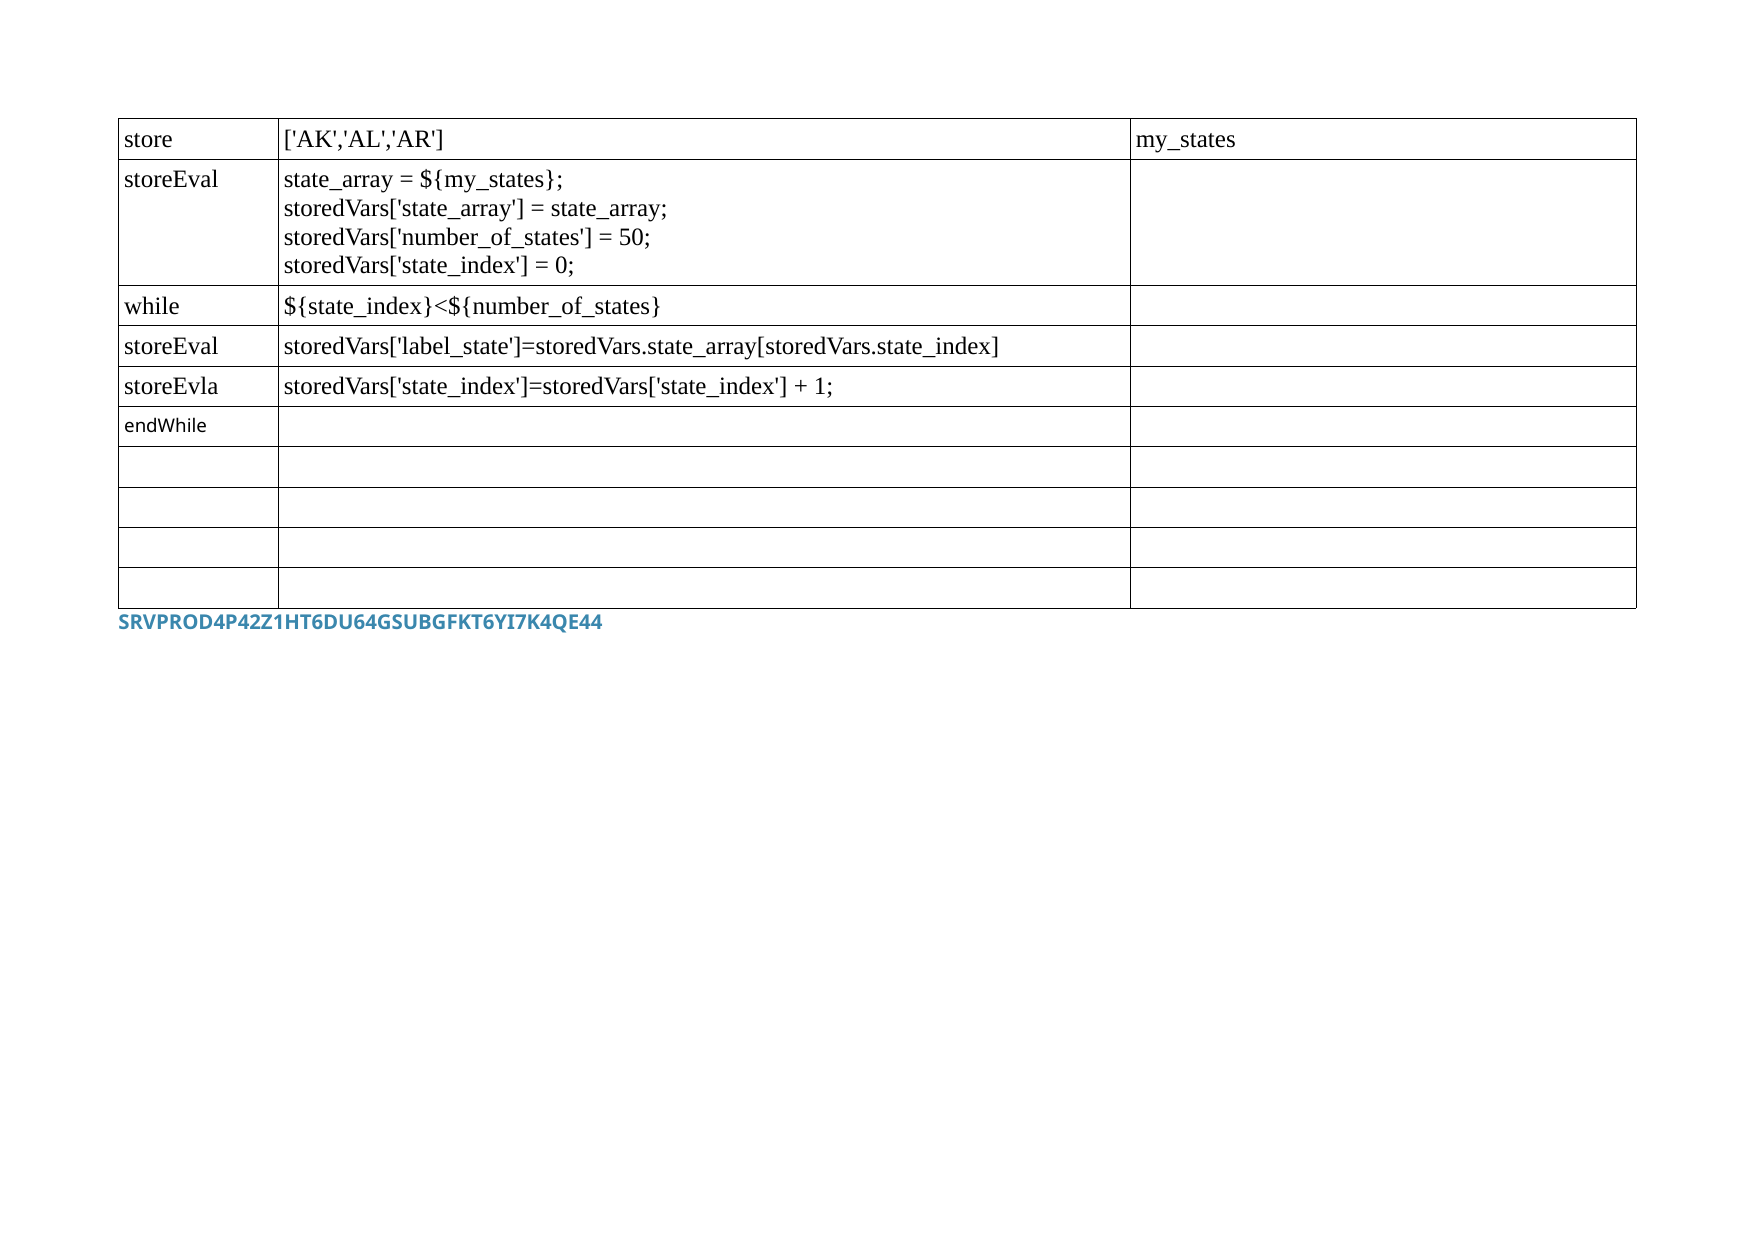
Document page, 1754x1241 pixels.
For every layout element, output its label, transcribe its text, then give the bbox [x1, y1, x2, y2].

table_cell storedVars['state_index']=storedVars['state_index'] + 1; [279, 367, 1130, 406]
table_cell [1131, 528, 1636, 567]
table_cell [279, 528, 1130, 567]
table_header ['AK','AL','AR'] [279, 119, 1130, 158]
table_cell [1131, 160, 1636, 285]
table_cell state_array = ${my_states}; storedVars['state_array'] = state_array; storedVars['number_of_states'] = 50; storedVars['state_index'] = 0; [279, 160, 1130, 285]
table_cell [1131, 447, 1636, 487]
table_cell [1131, 407, 1636, 446]
table_cell [1131, 367, 1636, 406]
table_cell [1131, 568, 1636, 607]
table_cell [279, 407, 1130, 446]
table_cell storeEvla [119, 367, 278, 406]
table_cell storedVars['label_state']=storedVars.state_array[storedVars.state_index] [279, 326, 1130, 366]
table_cell [279, 488, 1130, 527]
table_cell while [119, 286, 278, 325]
table_cell [119, 568, 278, 607]
table_cell [119, 488, 278, 527]
table_cell [279, 447, 1130, 487]
table_cell [119, 447, 278, 487]
table_cell [119, 528, 278, 567]
text SRVPROD4P42Z1HT6DU64GSUBGFKT6YI7K4QE44 [118, 609, 1636, 636]
table_cell [279, 568, 1130, 607]
table_cell [1131, 488, 1636, 527]
table_header my_states [1131, 119, 1636, 158]
table_cell [1131, 326, 1636, 366]
table_cell endWhile [119, 407, 278, 446]
table_cell storeEval [119, 160, 278, 285]
table_header store [119, 119, 278, 158]
table_cell storeEval [119, 326, 278, 366]
table_cell ${state_index}<${number_of_states} [279, 286, 1130, 325]
table_cell [1131, 286, 1636, 325]
